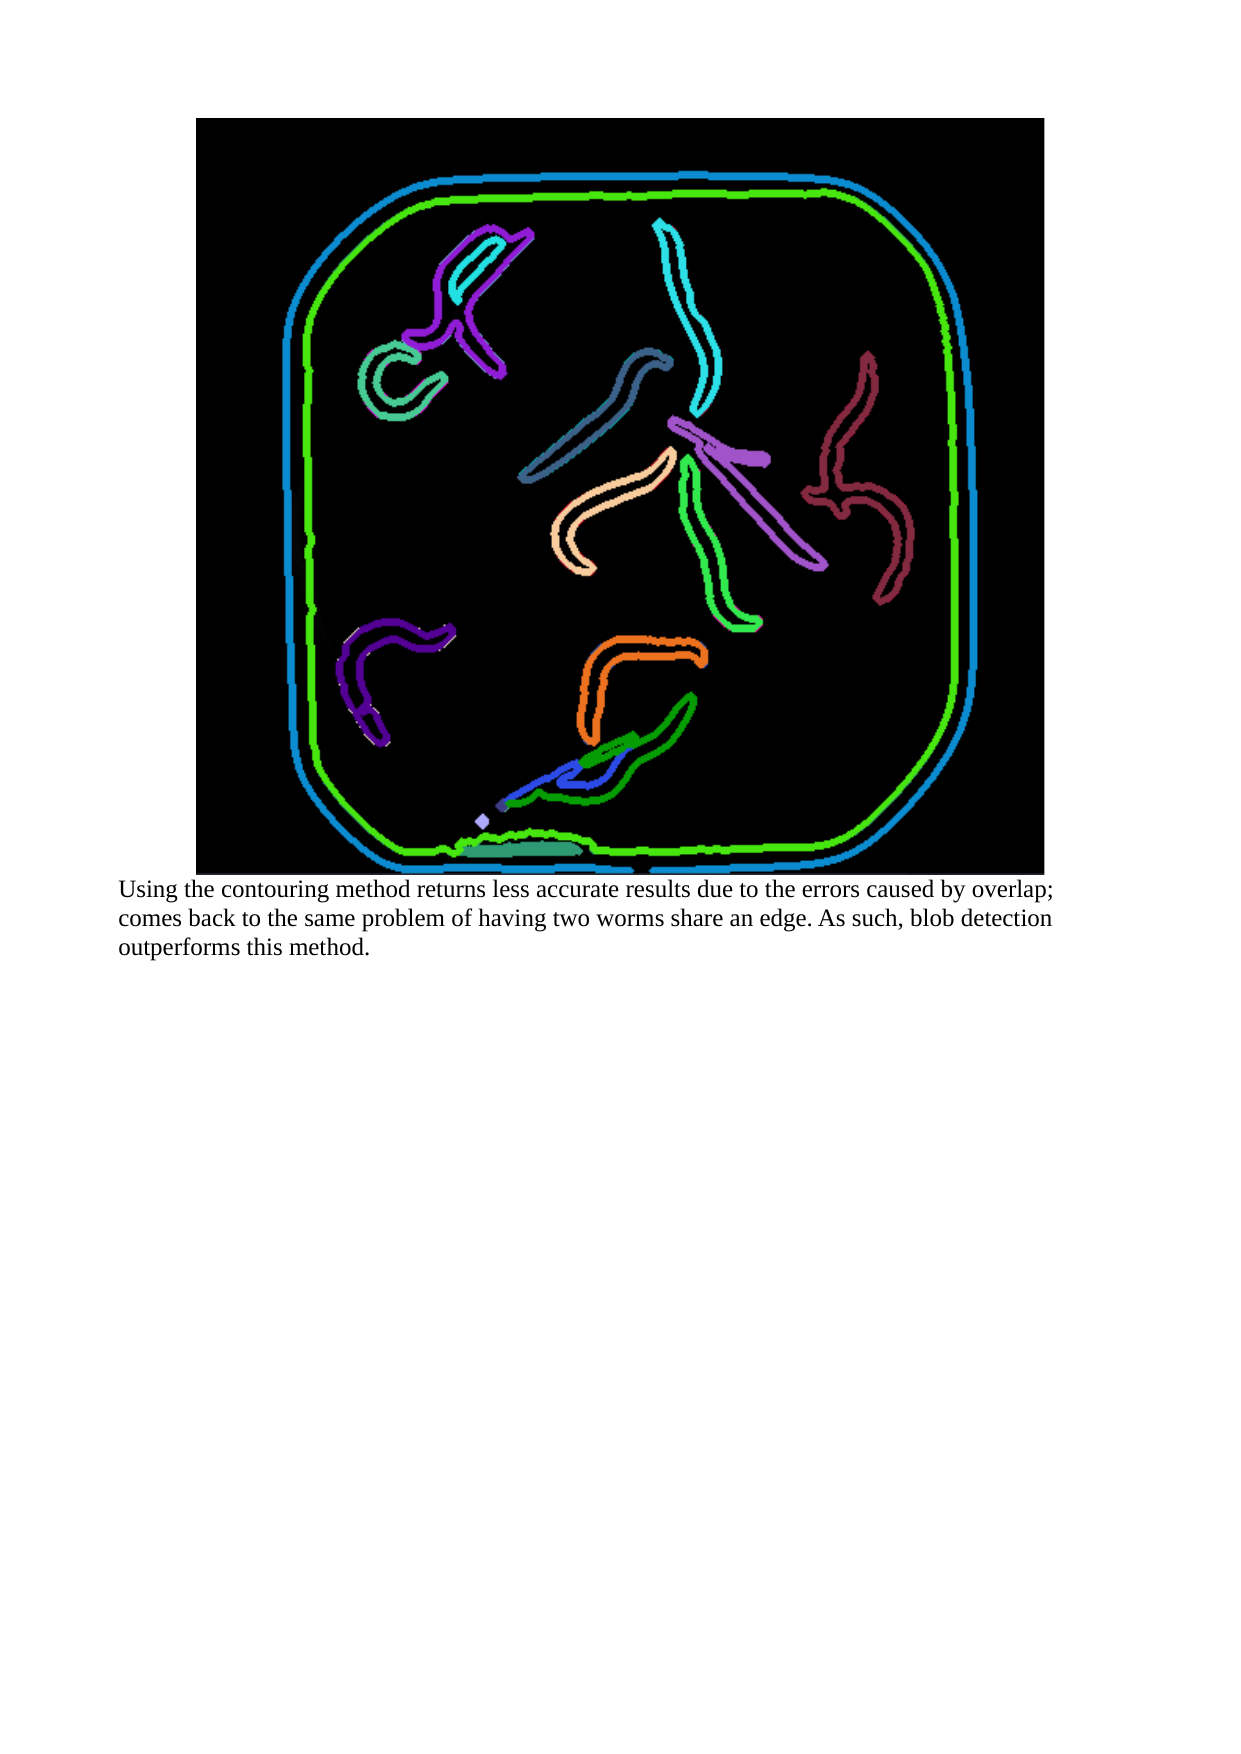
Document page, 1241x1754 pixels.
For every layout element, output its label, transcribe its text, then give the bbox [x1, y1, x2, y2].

text Using the contouring method returns less accurate results due to the errors caused by overlap; comes back to the same problem of having two worms share an edge. As such, blob detection outperforms this method. [118, 118, 1122, 961]
picture [196, 118, 1045, 875]
